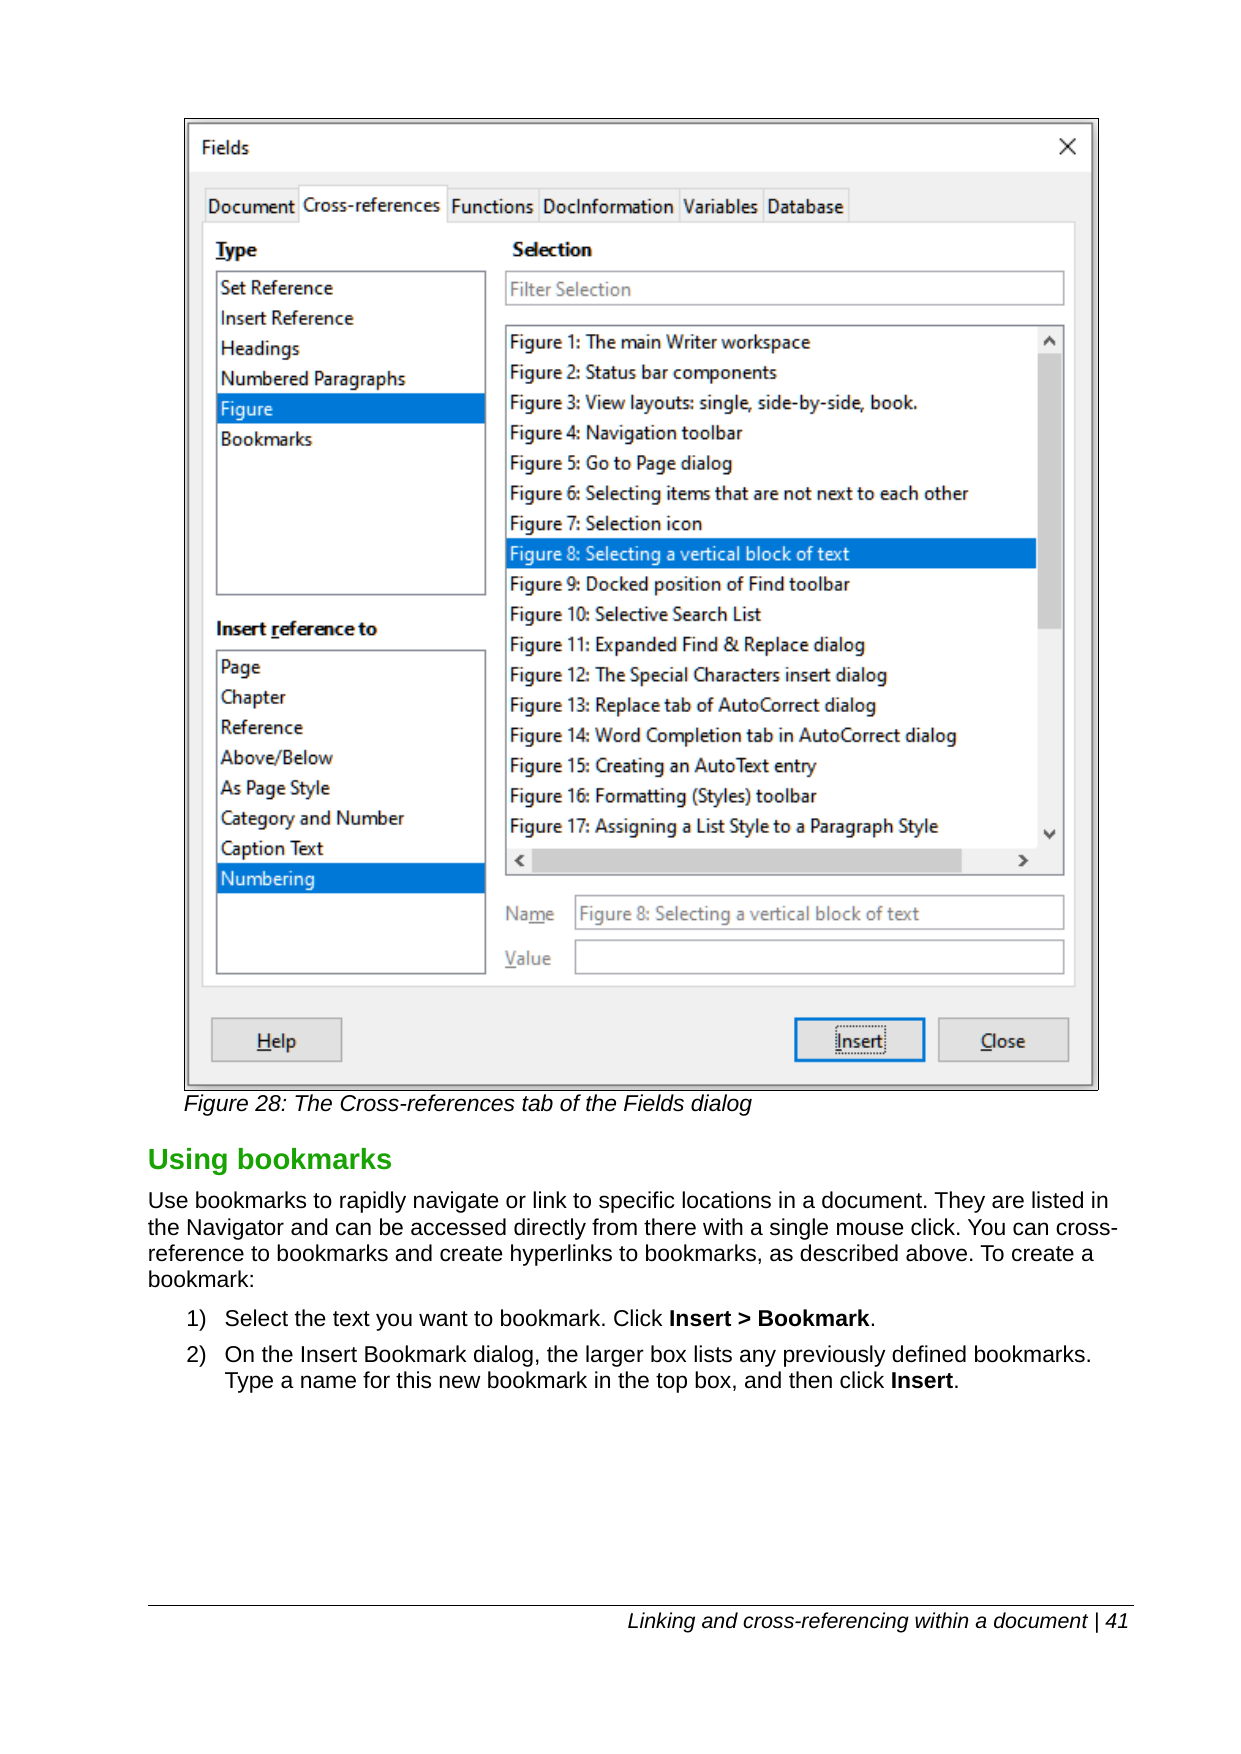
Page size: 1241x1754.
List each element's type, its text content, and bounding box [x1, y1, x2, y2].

list On the Insert Bookmark dialog, the larger box lists any previously defined bookmarks. Type a name for this new bookmark in the top box, and then click Insert. [207, 1341, 1134, 1393]
picture [185, 119, 1098, 1090]
subtitle Using bookmarks [148, 1142, 1134, 1176]
text Use bookmarks to rapidly navigate or link to specific locations in a document. They are listed in the Navigator and can be accessed directly from there with a single mouse click. You can cross-reference to bookmarks and create hyperlinks to bookmarks, as described above. To create a bookmark: [148, 1187, 1134, 1293]
text Figure 28: The Cross-references tab of the Fields dialog [184, 1091, 1098, 1117]
list Select the text you want to bookmark. Click Insert > Bookmark. [207, 1305, 1134, 1332]
